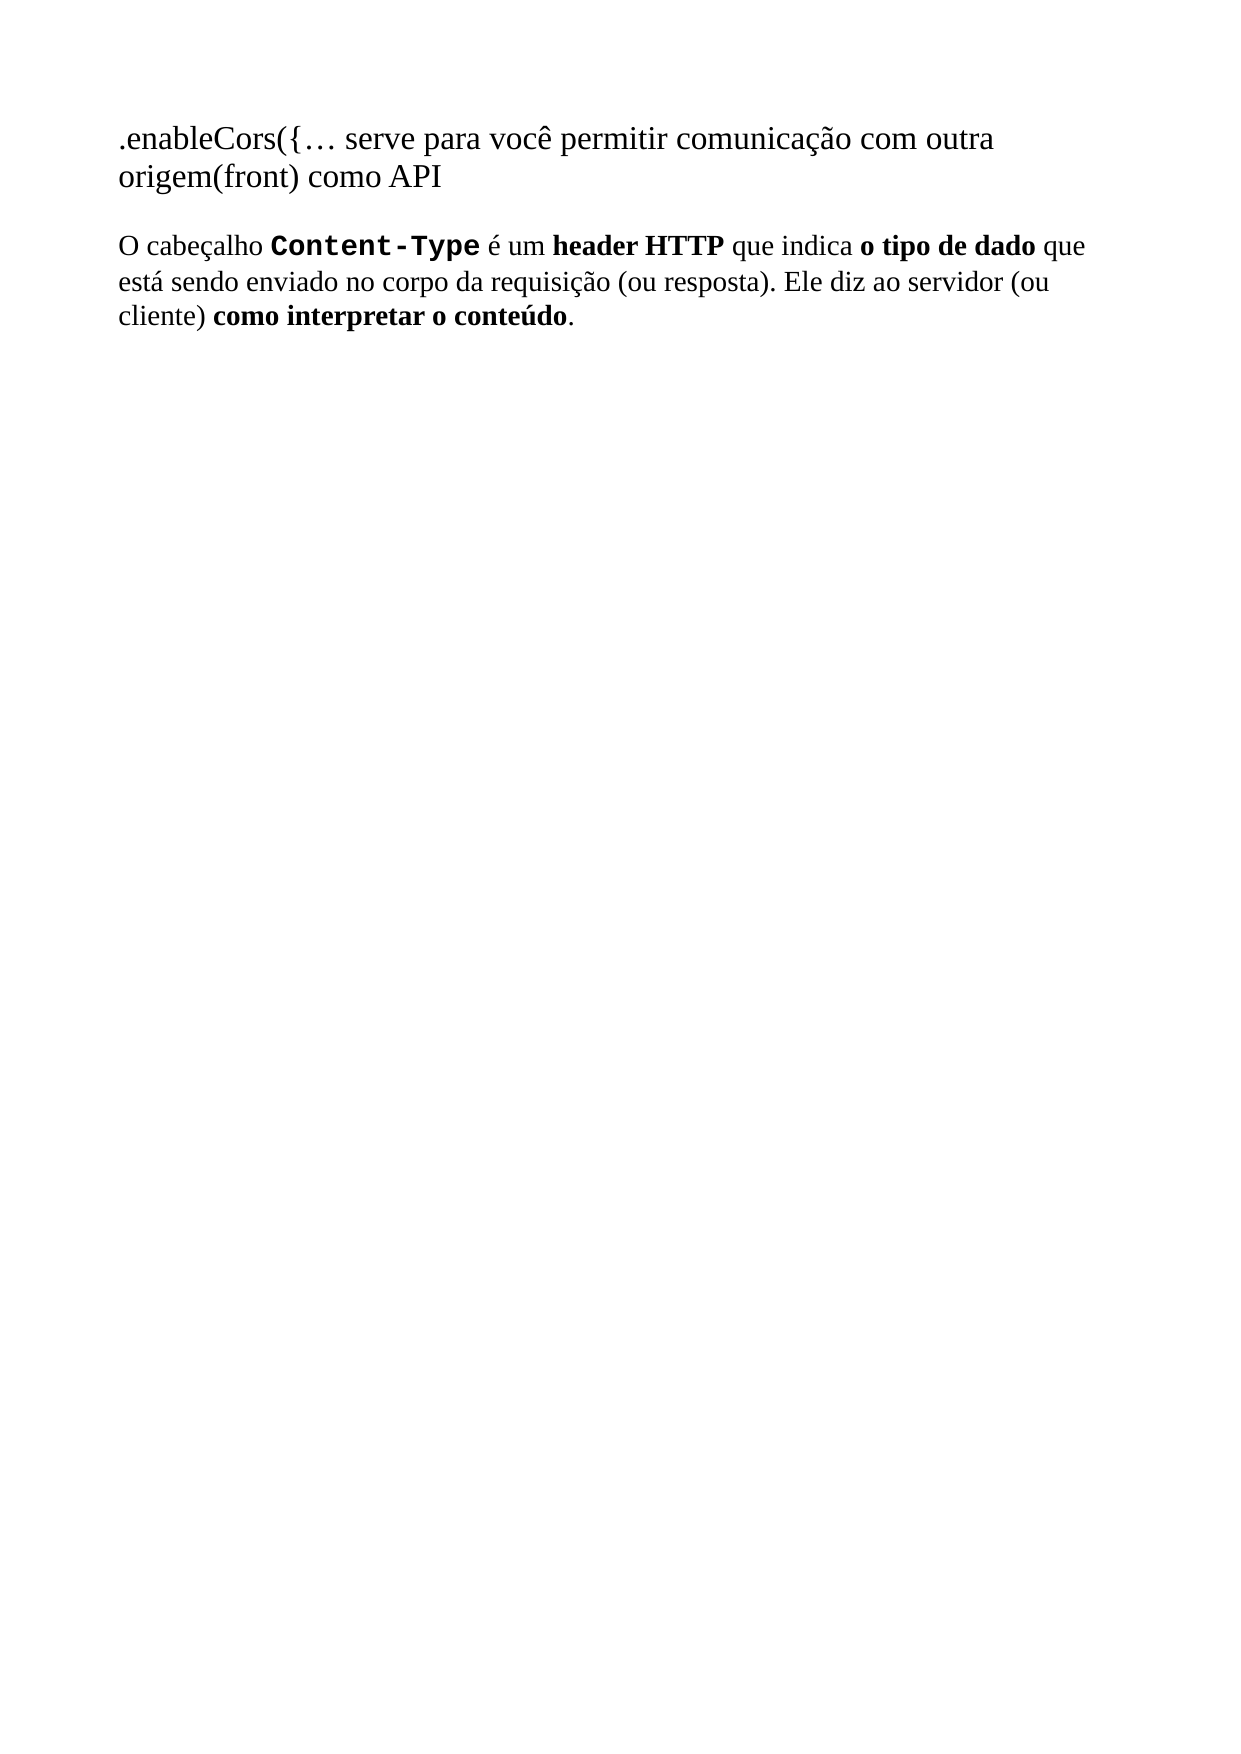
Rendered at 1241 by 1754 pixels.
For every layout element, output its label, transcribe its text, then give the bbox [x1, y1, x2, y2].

text .enableCors({… serve para você permitir comunicação com outra origem(front) como API [118, 118, 1122, 195]
text O cabeçalho Content-Type é um header HTTP que indica o tipo de dado que está sendo enviado no corpo da requisição (ou resposta). Ele diz ao servidor (ou cliente) como interpretar o conteúdo. [118, 228, 1122, 331]
